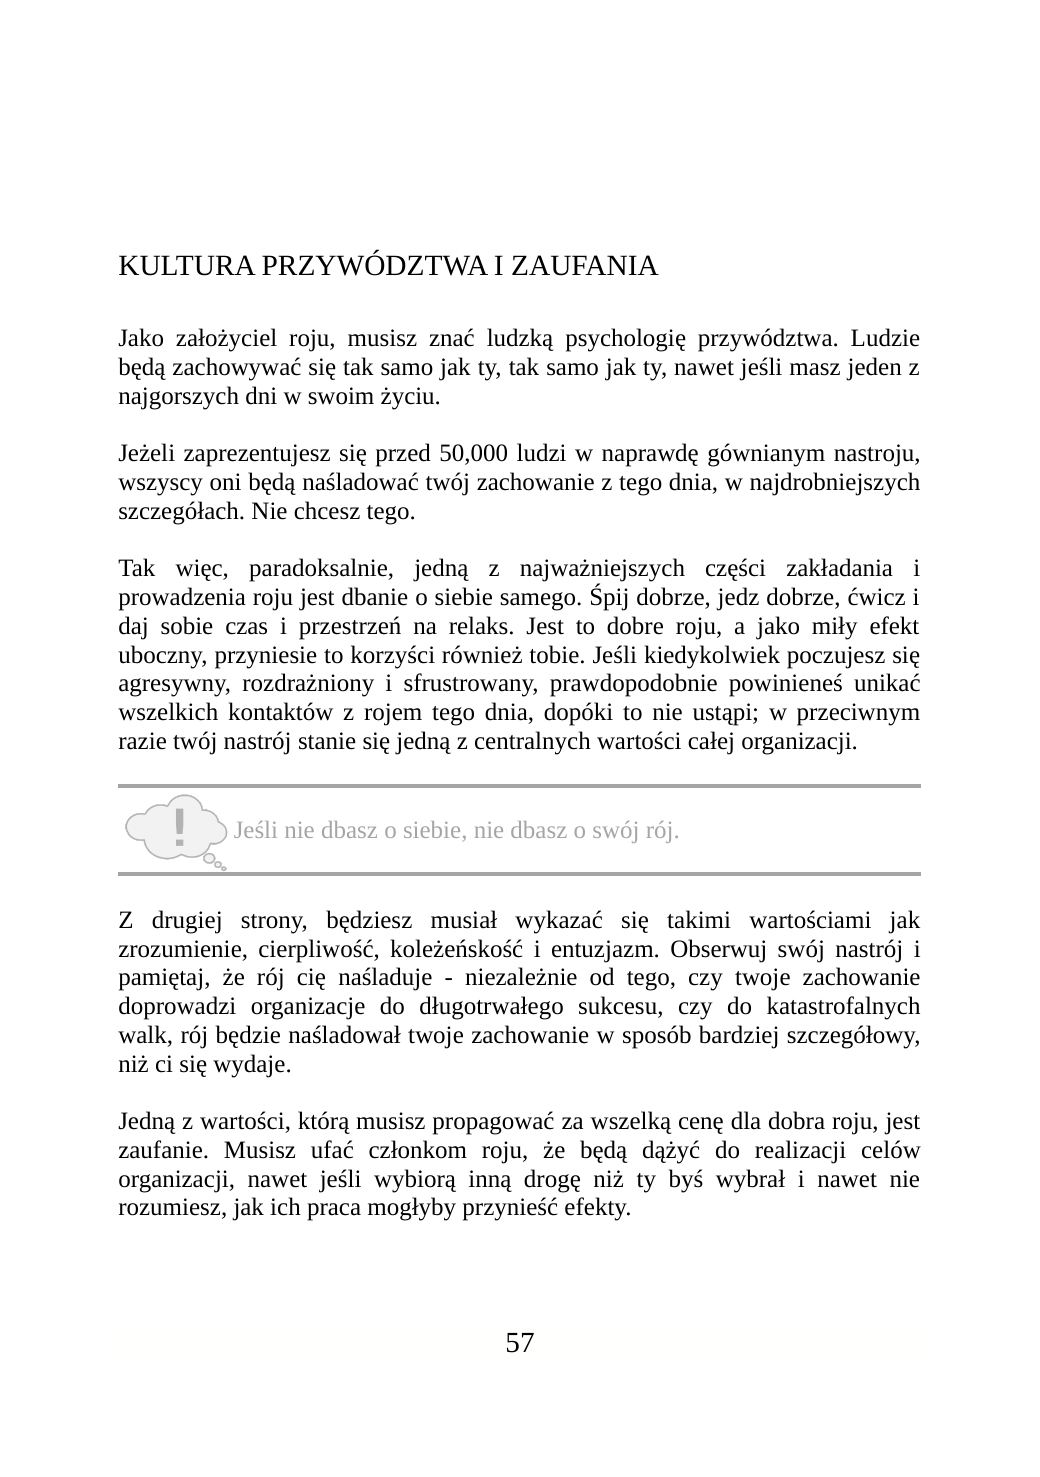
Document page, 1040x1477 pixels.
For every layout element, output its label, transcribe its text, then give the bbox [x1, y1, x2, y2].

text Jeżeli zaprezentujesz się przed 50,000 ludzi w naprawdę gównianym nastroju, wszyscy oni będą naśladować twój zachowanie z tego dnia, w najdrobniejszych szczegółach. Nie chcesz tego. [118, 438, 921, 525]
table_header Jeśli nie dbasz o siebie, nie dbasz o swój rój. [231, 788, 921, 872]
table_header [118, 788, 231, 872]
text Z drugiej strony, będziesz musiał wykazać się takimi wartościami jak zrozumienie, cierpliwość, koleżeńskość i entuzjazm. Obserwuj swój nastrój i pamiętaj, że rój cię naśladuje - niezależnie od tego, czy twoje zachowanie doprowadzi organizacje do długotrwałego sukcesu, czy do katastrofalnych walk, rój będzie naśladował twoje zachowanie w sposób bardziej szczegółowy, niż ci się wydaje. [118, 905, 921, 1077]
picture [121, 790, 231, 876]
text Tak więc, paradoksalnie, jedną z najważniejszych części zakładania i prowadzenia roju jest dbanie o siebie samego. Śpij dobrze, jedz dobrze, ćwicz i daj sobie czas i przestrzeń na relaks. Jest to dobre roju, a jako miły efekt uboczny, przyniesie to korzyści również tobie. Jeśli kiedykolwiek poczujesz się agresywny, rozdrażniony i sfrustrowany, prawdopodobnie powinieneś unikać wszelkich kontaktów z rojem tego dnia, dopóki to nie ustąpi; w przeciwnym razie twój nastrój stanie się jedną z centralnych wartości całej organizacji. [118, 553, 921, 755]
text Jedną z wartości, którą musisz propagować za wszelką cenę dla dobra roju, jest zaufanie. Musisz ufać członkom roju, że będą dążyć do realizacji celów organizacji, nawet jeśli wybiorą inną drogę niż ty byś wybrał i nawet nie rozumiesz, jak ich praca mogłyby przynieść efekty. [118, 1106, 921, 1221]
subtitle KULTURA PRZYWÓDZTWA I ZAUFANIA [118, 248, 921, 282]
text Jako założyciel roju, musisz znać ludzką psychologię przywództwa. Ludzie będą zachowywać się tak samo jak ty, tak samo jak ty, nawet jeśli masz jeden z najgorszych dni w swoim życiu. [118, 323, 921, 410]
